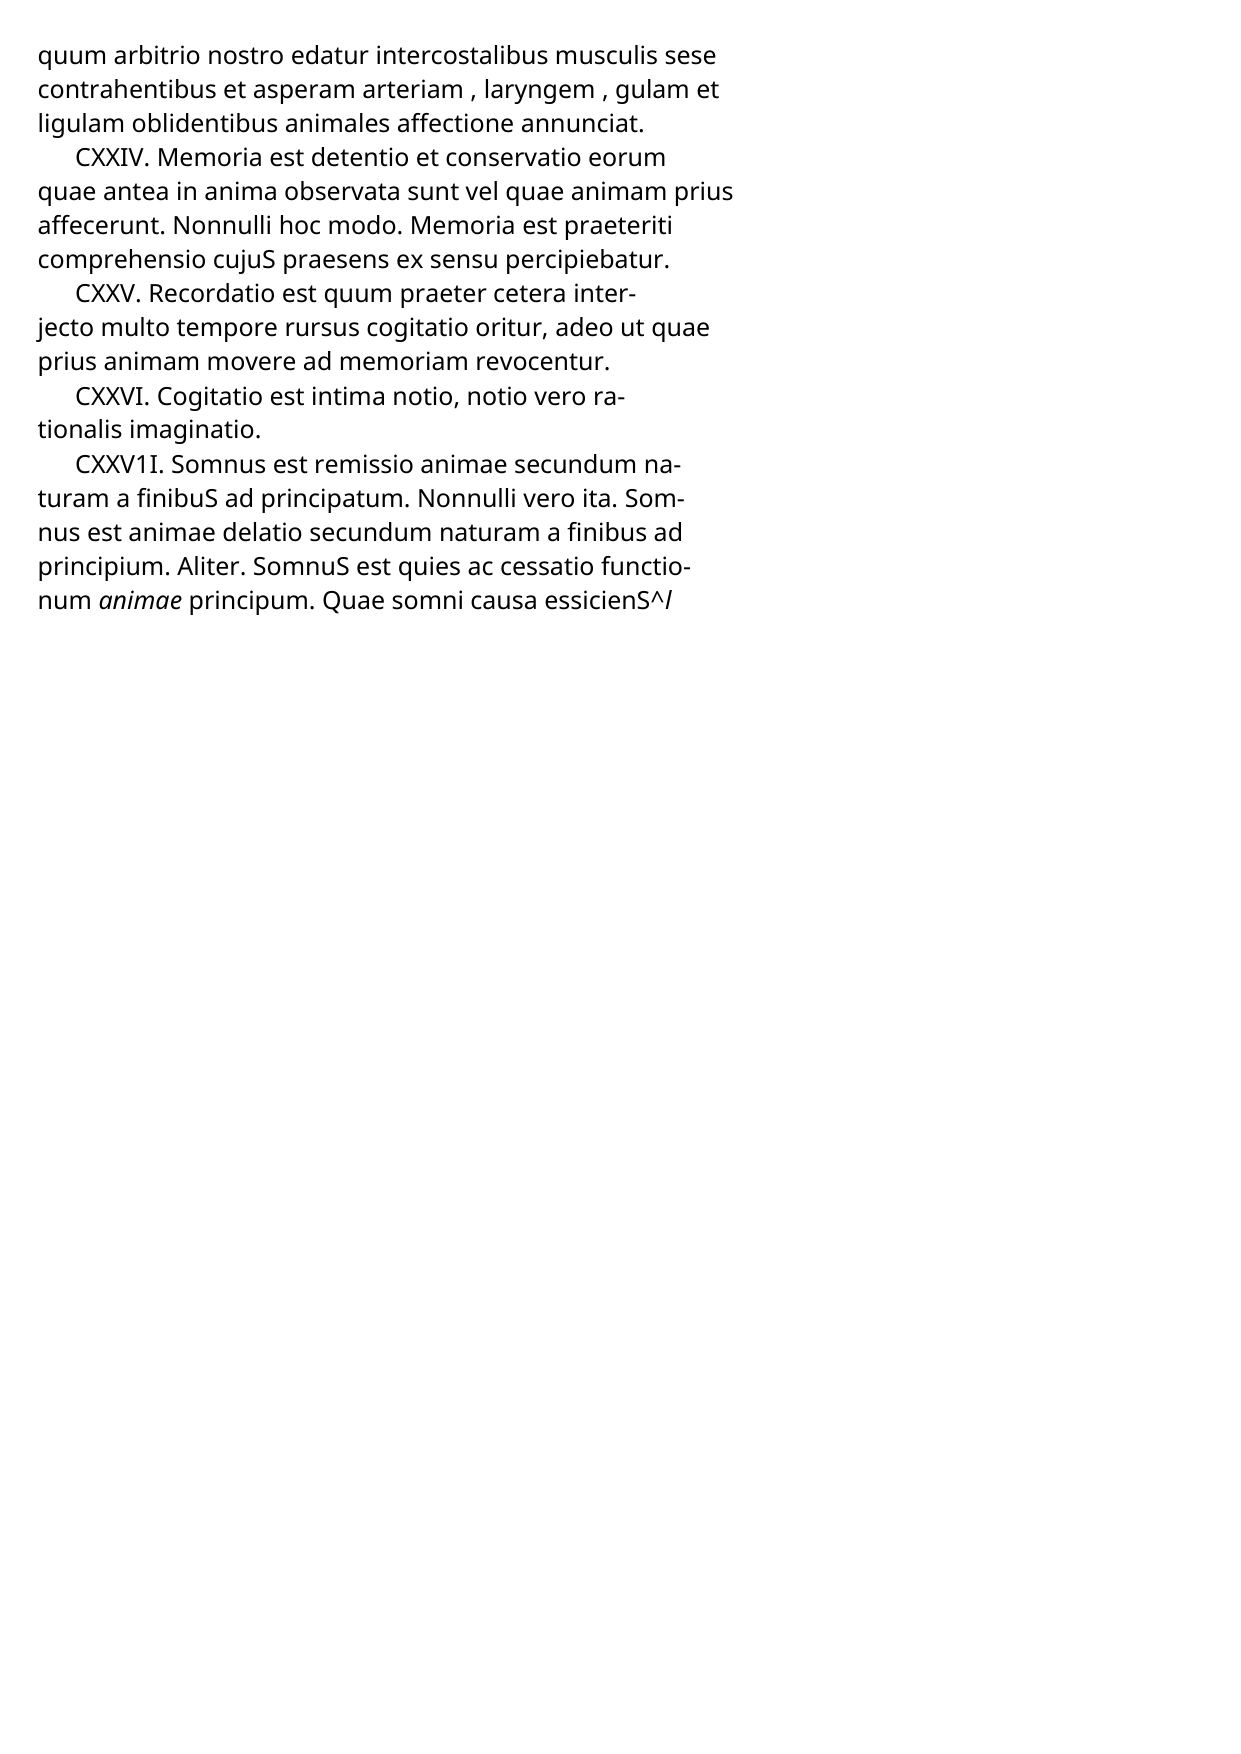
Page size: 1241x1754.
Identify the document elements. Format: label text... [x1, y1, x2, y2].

text quum arbitrio nostro edatur intercostalibus musculis sese contrahentibus et asperam arteriam , laryngem , gulam et ligulam oblidentibus animales affectione annunciat. [37, 37, 1203, 140]
text CXXV. Recordatio est quum praeter cetera inter- jecto multo tempore rursus cogitatio oritur, adeo ut quae prius animam movere ad memoriam revocentur. [37, 276, 1203, 378]
text CXXV1I. Somnus est remissio animae secundum na- turam a finibuS ad principatum. Nonnulli vero ita. Som- nus est animae delatio secundum naturam a finibus ad principium. Aliter. SomnuS est quies ac cessatio functio- num animae principum. Quae somni causa essicienS^l [37, 446, 1203, 617]
text CXXVI. Cogitatio est intima notio, notio vero ra- tionalis imaginatio. [37, 378, 1203, 446]
text CXXIV. Memoria est detentio et conservatio eorum quae antea in anima observata sunt vel quae animam prius affecerunt. Nonnulli hoc modo. Memoria est praeteriti comprehensio cujuS praesens ex sensu percipiebatur. [37, 140, 1203, 276]
